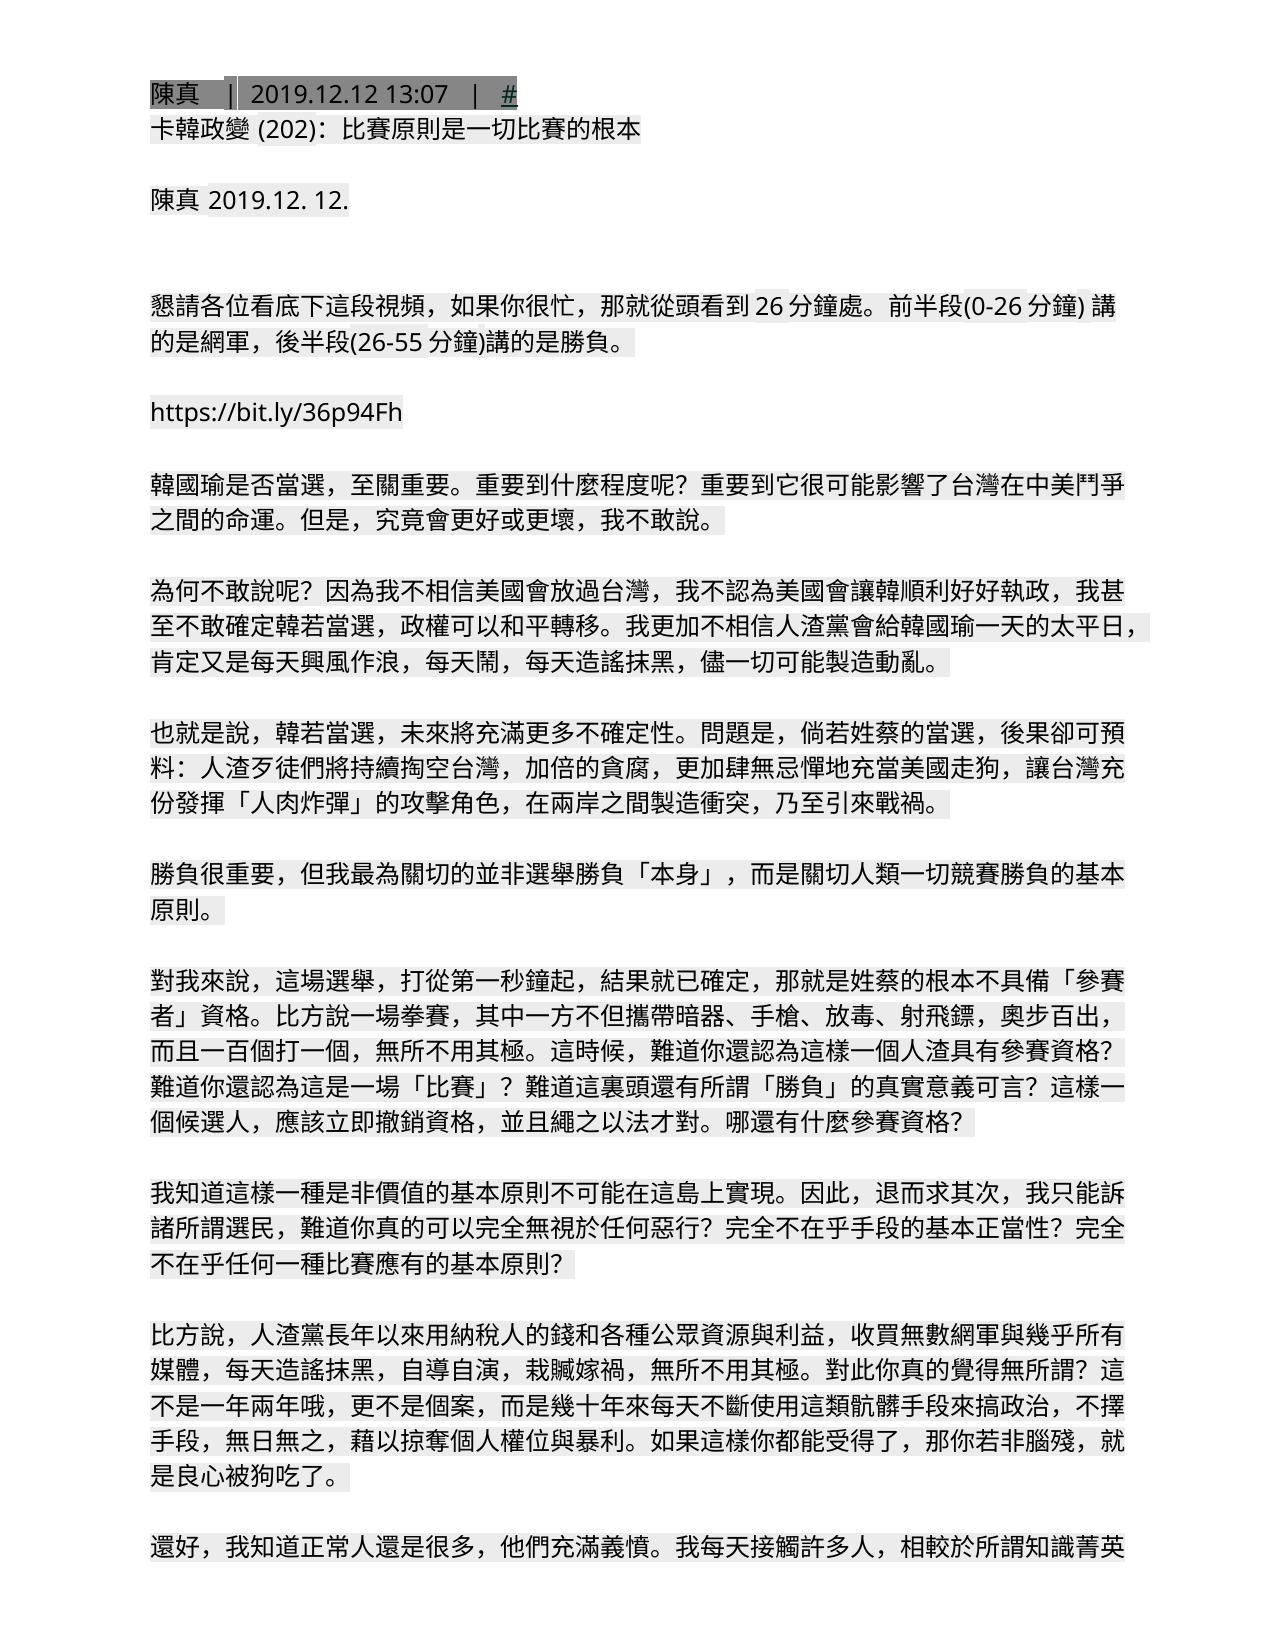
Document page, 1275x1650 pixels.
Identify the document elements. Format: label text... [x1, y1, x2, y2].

text 卡韓政變 (202)：比賽原則是一切比賽的根本 陳真 2019.12. 12. 懇請各位看底下這段視頻，如果你很忙，那就從頭看到26分鐘處。前半段(0-26分鐘) 講的是網軍，後半段(26-55分鐘)講的是勝負。 https://bit.ly/36p94Fh 韓國瑜是否當選，至關重要。重要到什麼程度呢？重要到它很可能影響了台灣在中美鬥爭之間的命運。但是，究竟會更好或更壞，我不敢說。 為何不敢說呢？因為我不相信美國會放過台灣，我不認為美國會讓韓順利好好執政，我甚至不敢確定韓若當選，政權可以和平轉移。我更加不相信人渣黨會給韓國瑜一天的太平日，肯定又是每天興風作浪，每天鬧，每天造謠抹黑，儘一切可能製造動亂。 也就是說，韓若當選，未來將充滿更多不確定性。問題是，倘若姓蔡的當選，後果卻可預料：人渣歹徒們將持續掏空台灣，加倍的貪腐，更加肆無忌憚地充當美國走狗，讓台灣充份發揮「人肉炸彈」的攻擊角色，在兩岸之間製造衝突，乃至引來戰禍。 勝負很重要，但我最為關切的並非選舉勝負「本身」，而是關切人類一切競賽勝負的基本原則。 對我來說，這場選舉，打從第一秒鐘起，結果就已確定，那就是姓蔡的根本不具備「參賽者」資格。比方說一場拳賽，其中一方不但攜帶暗器、手槍、放毒、射飛鏢，奧步百出，而且一百個打一個，無所不用其極。這時候，難道你還認為這樣一個人渣具有參賽資格？難道你還認為這是一場「比賽」？難道這裏頭還有所謂「勝負」的真實意義可言？這樣一個候選人，應該立即撤銷資格，並且繩之以法才對。哪還有什麼參賽資格？ 我知道這樣一種是非價值的基本原則不可能在這島上實現。因此，退而求其次，我只能訴諸所謂選民，難道你真的可以完全無視於任何惡行？完全不在乎手段的基本正當性？完全不在乎任何一種比賽應有的基本原則？ 比方說，人渣黨長年以來用納稅人的錢和各種公眾資源與利益，收買無數網軍與幾乎所有媒體，每天造謠抹黑，自導自演，栽贓嫁禍，無所不用其極。對此你真的覺得無所謂？這不是一年兩年哦，更不是個案，而是幾十年來每天不斷使用這類骯髒手段來搞政治，不擇手段，無日無之，藉以掠奪個人權位與暴利。如果這樣你都能受得了，那你若非腦殘，就是良心被狗吃了。 還好，我知道正常人還是很多，他們充滿義憤。我每天接觸許多人，相較於所謂知識菁英或權貴階級或年輕的腦殘一代，這些人善良、單純多了。退一萬步來講，回到所謂選舉勝負本身，我實在看不出來韓國瑜憑什麼會輸？周遭幾乎絕大部份人都是挺韓的，而且大多非常熱情。 更令我訝異的是，其中很多人過去長期挺綠，或是過去根本從來不曾出來投票，對選舉很冷漠。我認識一個韓粉就是這樣，一個三十多歲的女生，事業有成，竟然放下工作，從台北跑回高雄老家，出錢出力，積極幫韓國瑜助選。 這樣的例子太多太多，而且很多是那種你不管怎麼看都不是對政治有興趣的人，但這回卻成為非常熱情的韓粉，充滿義憤。 也許你會說因為我挺韓，自然也就會吸引韓粉。這完全錯誤。在生活中及工作上，根本沒有人知道我是誰，基本上我也不跟人談政治。因此，我的經驗應該是很中性的。我看到、聽到的，大多挺韓。 比方說，前一陣子去幫小孩做「姓名貼」，跑去一家照相館，看到老闆娘一家人對著電視上的韓國瑜歡呼。我推門進去，她們趕緊關掉電視，好像很怕我發現。 我還認識一些地方社團的負責人或是某些公司的員工或幹部，他們也根本都不知道我反綠挺韓，但從他們的言行中，我就能知道原來他們的社團或公司，一面倒挺韓。迄今，除了綠油油的校園之外，生活中我還不曾見過一個英粉。 我並不是要說韓國瑜一定會贏。他會贏或輸，我毫無概念，也不做預測，因為變數太多，千萬別小看人渣黨，後面不知道還會有多少你事先根本想不到的奧步。就比方說誰會想到去年台北市長選舉，居然可以一面開票一面投票，一直投票到晚上十點還在投。你事先能想到這個下流賤招嗎？ 至於做票風險，那就更不用說了。你要知道中選會掌握在一個什麼樣的人手裏。你要知道為什麼人渣黨面對各方反對非得把李進勇那樣一個人安排在中選會當領導。你不可能期待這個選務機關會有絲毫公正行事的基本行政原則，你更不可能期待這個詐騙黨會把什麼誠信正直當一回事，你只能想辦法盡量去監票，盡量防止各種作弊機會。 [150, 110, 1125, 1562]
text 陳真 | 2019.12.12 13:07 | # [150, 75, 1125, 110]
